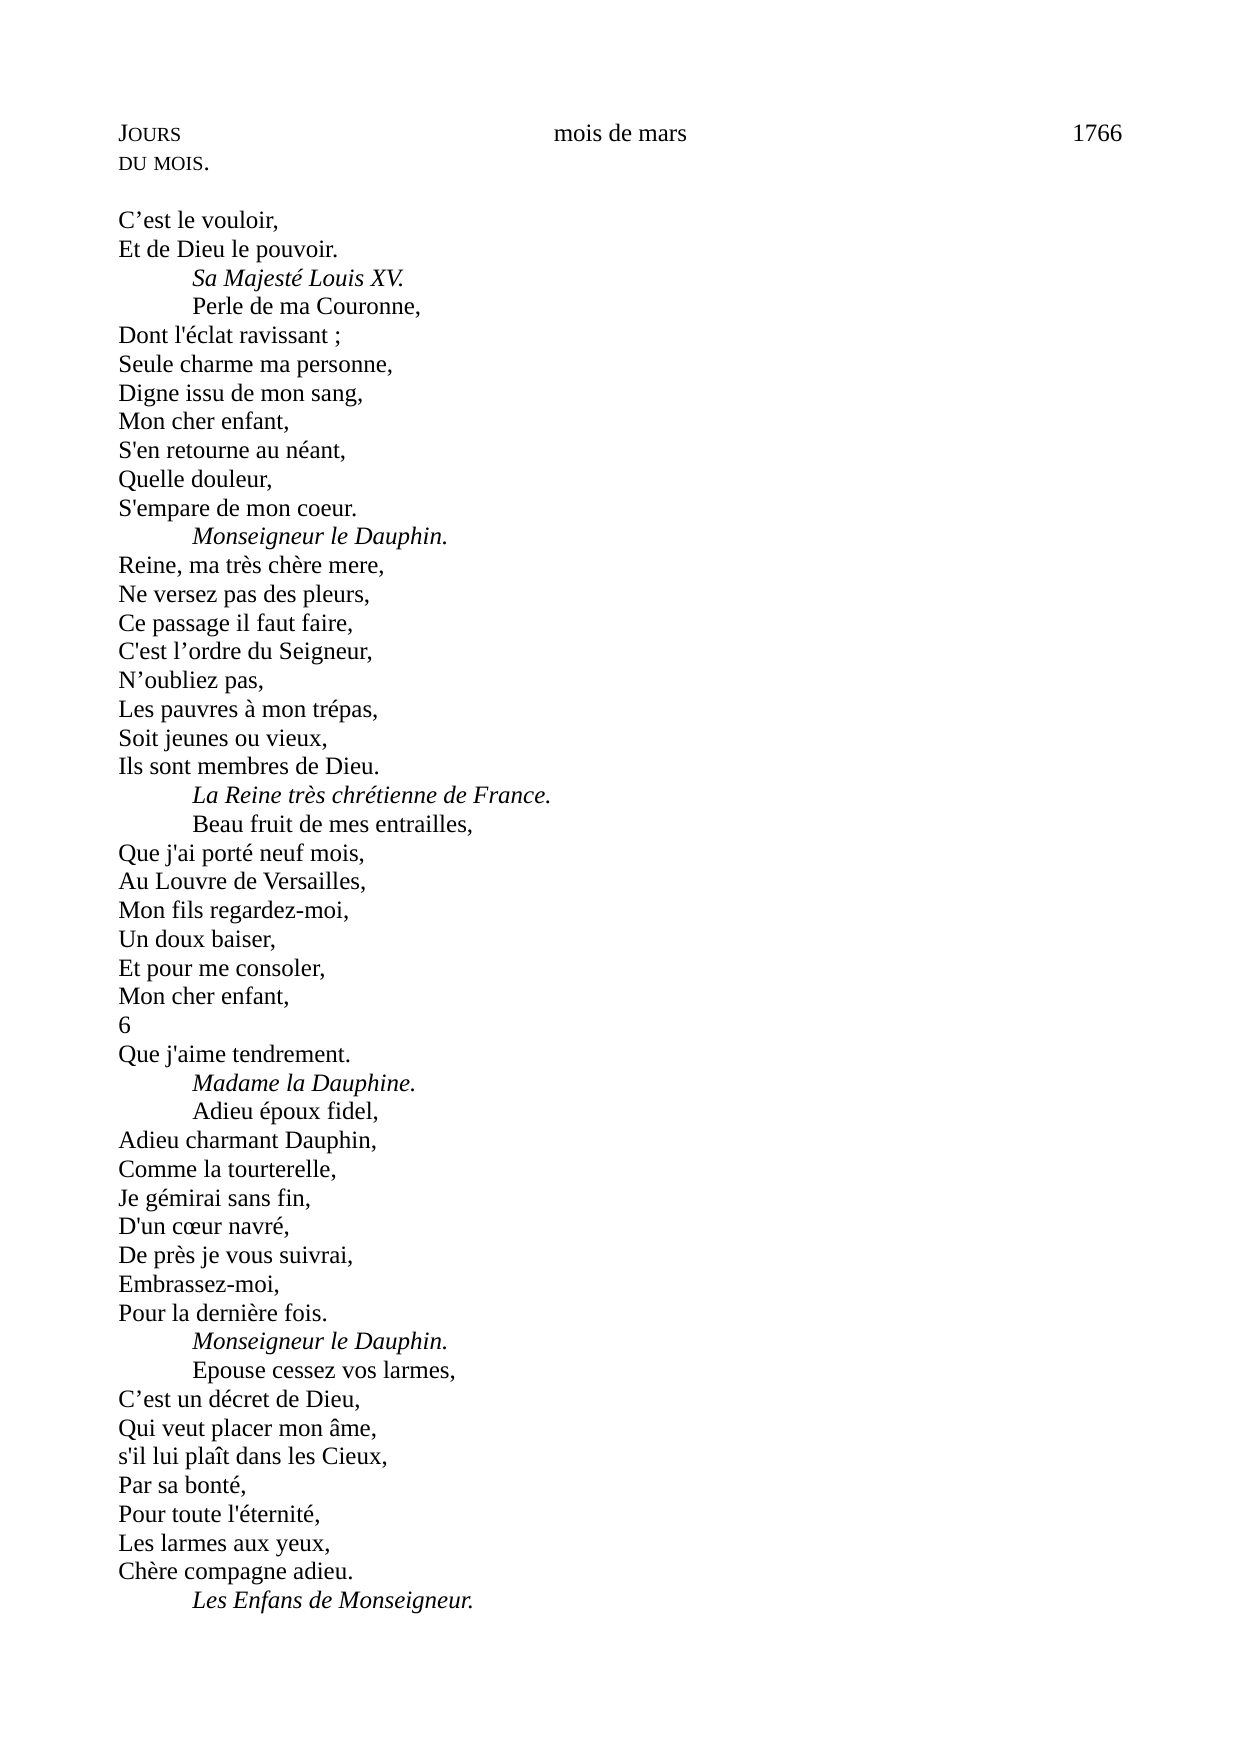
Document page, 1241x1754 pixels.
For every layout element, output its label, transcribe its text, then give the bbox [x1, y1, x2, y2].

text Reine, ma très chère mere, Ne versez pas des pleurs, Ce passage il faut faire, C'est l’ordre du Seigneur, N’oubliez pas, Les pauvres à mon trépas, Soit jeunes ou vieux, Ils sont membres de Dieu. [118, 550, 1122, 780]
text Perle de ma Couronne, Dont l'éclat ravissant ; Seule charme ma personne, Digne issu de mon sang, Mon cher enfant, S'en retourne au néant, Quelle douleur, S'empare de mon coeur. [118, 291, 1122, 521]
text Beau fruit de mes entrailles, Que j'ai porté neuf mois, Au Louvre de Versailles, Mon fils regardez-moi, Un doux baiser, Et pour me consoler, Mon cher enfant, 6 Que j'aime tendrement. [118, 809, 1122, 1068]
text Epouse cessez vos larmes, C’est un décret de Dieu, Qui veut placer mon âme, s'il lui plaît dans les Cieux, Par sa bonté, Pour toute l'éternité, Les larmes aux yeux, Chère compagne adieu. [118, 1355, 1122, 1585]
text C’est le vouloir, Et de Dieu le pouvoir. Sa Majesté Louis XV. [118, 205, 1122, 291]
text Les Enfans de Monseigneur. [118, 1585, 1122, 1614]
text Monseigneur le Dauphin. [118, 1326, 1122, 1355]
text Adieu époux fidel, Adieu charmant Dauphin, Comme la tourterelle, Je gémirai sans fin, D'un cœur navré, De près je vous suivrai, Embrassez-moi, Pour la dernière fois. [118, 1096, 1122, 1326]
text La Reine très chrétienne de France. [118, 780, 1122, 809]
text Madame la Dauphine. [118, 1068, 1122, 1096]
text Monseigneur le Dauphin. [118, 521, 1122, 550]
